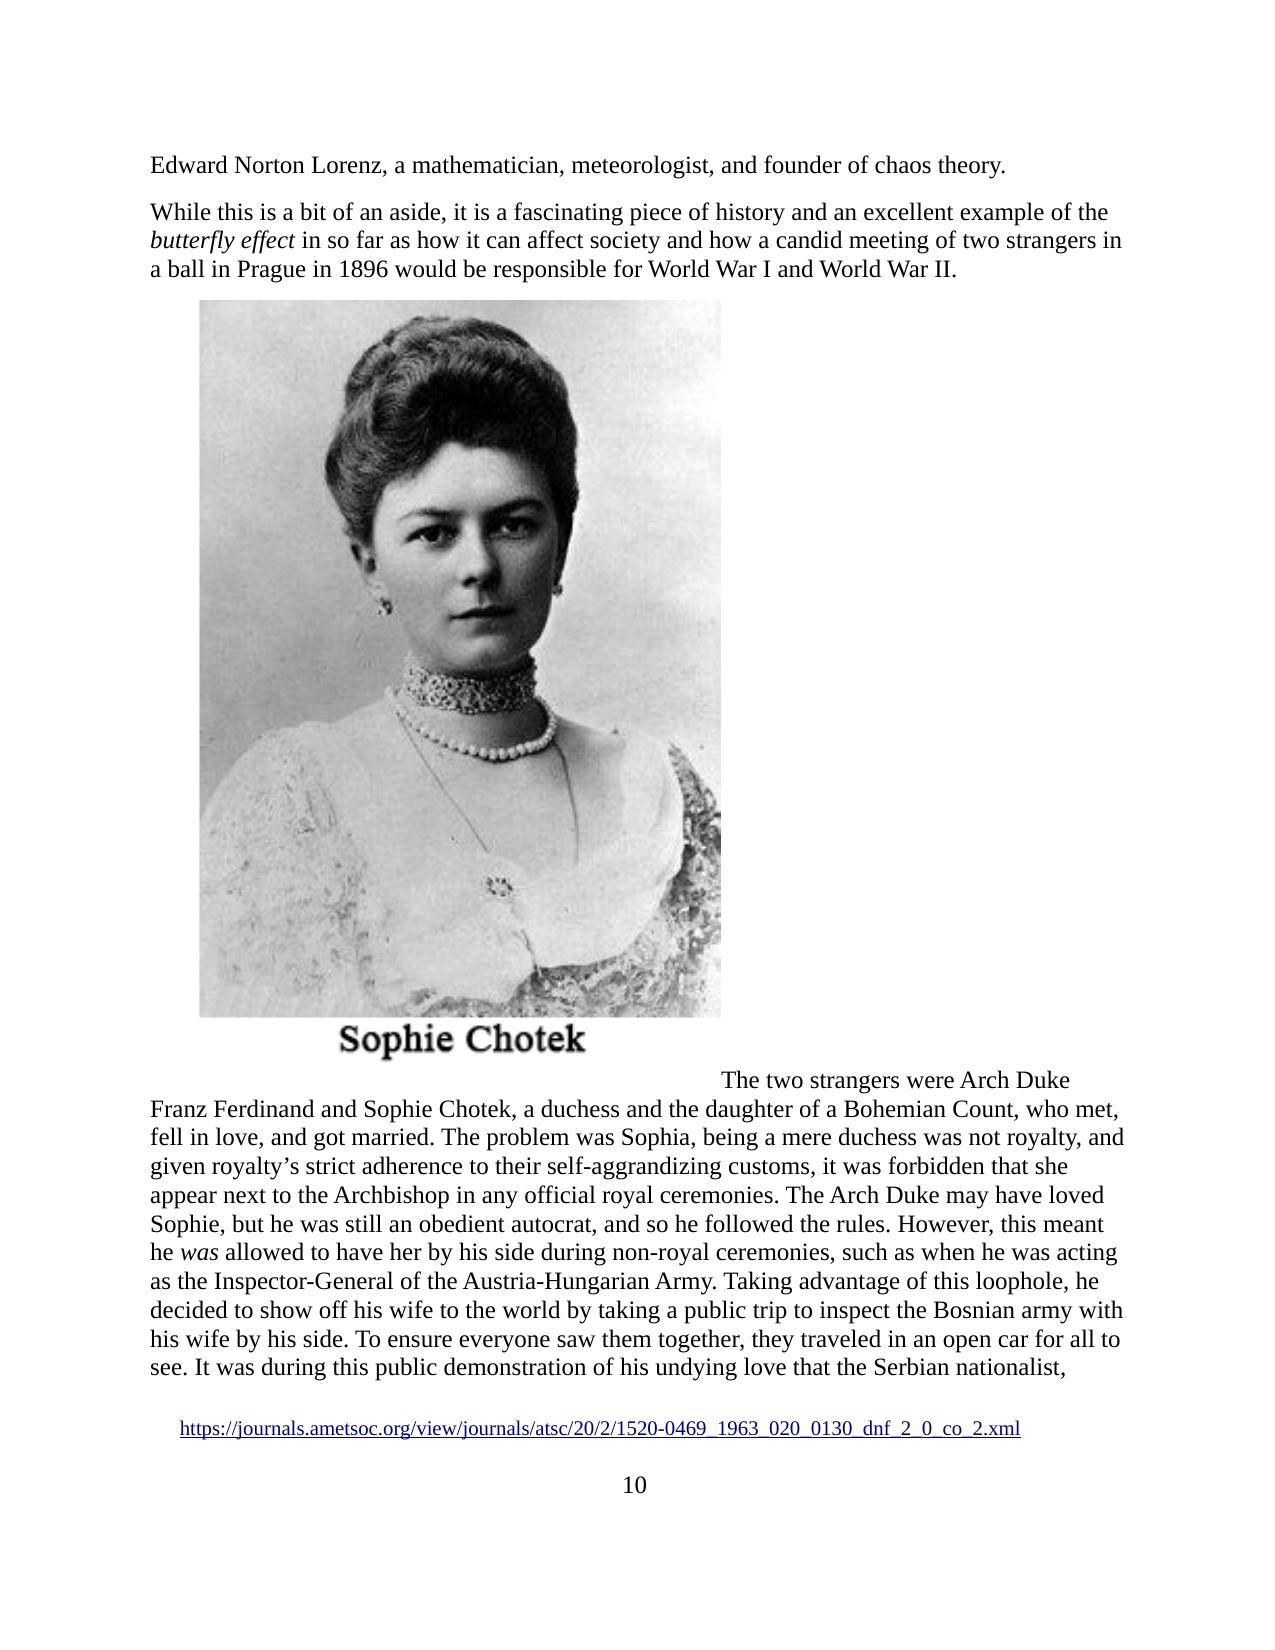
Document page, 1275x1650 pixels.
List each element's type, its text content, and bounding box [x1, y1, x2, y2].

text Of course, this leaves a lot of room for speculation as to the randomness of an event, as there are undoubtedly many cases where we just can’t see the cause. What appears as random could easily be related to the butterfly effect, which states that small changes can have a growing and cascading effect. This idea is often exemplified in the question, “Does the flap of a butterfly’s wings in Brazil set off a tornado in Texas?” which was also the title of a 1972 talk given by Edward Norton Lorenz, a mathematician, meteorologist, and founder of chaos theory. [150, 150, 1125, 179]
picture [150, 300, 721, 1089]
text While this is a bit of an aside, it is a fascinating piece of history and an excellent example of the butterfly effect in so far as how it can affect society and how a candid meeting of two strangers in a ball in Prague in 1896 would be responsible for World War I and World War II. [150, 197, 1125, 283]
text The two strangers were Arch Duke Franz Ferdinand and Sophie Chotek, a duchess and the daughter of a Bohemian Count, who met, fell in love, and got married. The problem was Sophia, being a mere duchess was not royalty, and given royalty’s strict adherence to their self-aggrandizing customs, it was forbidden that she appear next to the Archbishop in any official royal ceremonies. The Arch Duke may have loved Sophie, but he was still an obedient autocrat, and so he followed the rules. However, this meant he was allowed to have her by his side during non-royal ceremonies, such as when he was acting as the Inspector-General of the Austria-Hungarian Army. Taking advantage of this loophole, he decided to show off his wife to the world by taking a public trip to inspect the Bosnian army with his wife by his side. To ensure everyone saw them together, they traveled in an open car for all to see. It was during this public demonstration of his undying love that the Serbian nationalist, [150, 301, 1125, 1381]
text https://journals.ametsoc.org/view/journals/atsc/20/2/1520-0469_1963_020_0130_dnf_2_0_co_2.xml [150, 1416, 1125, 1440]
